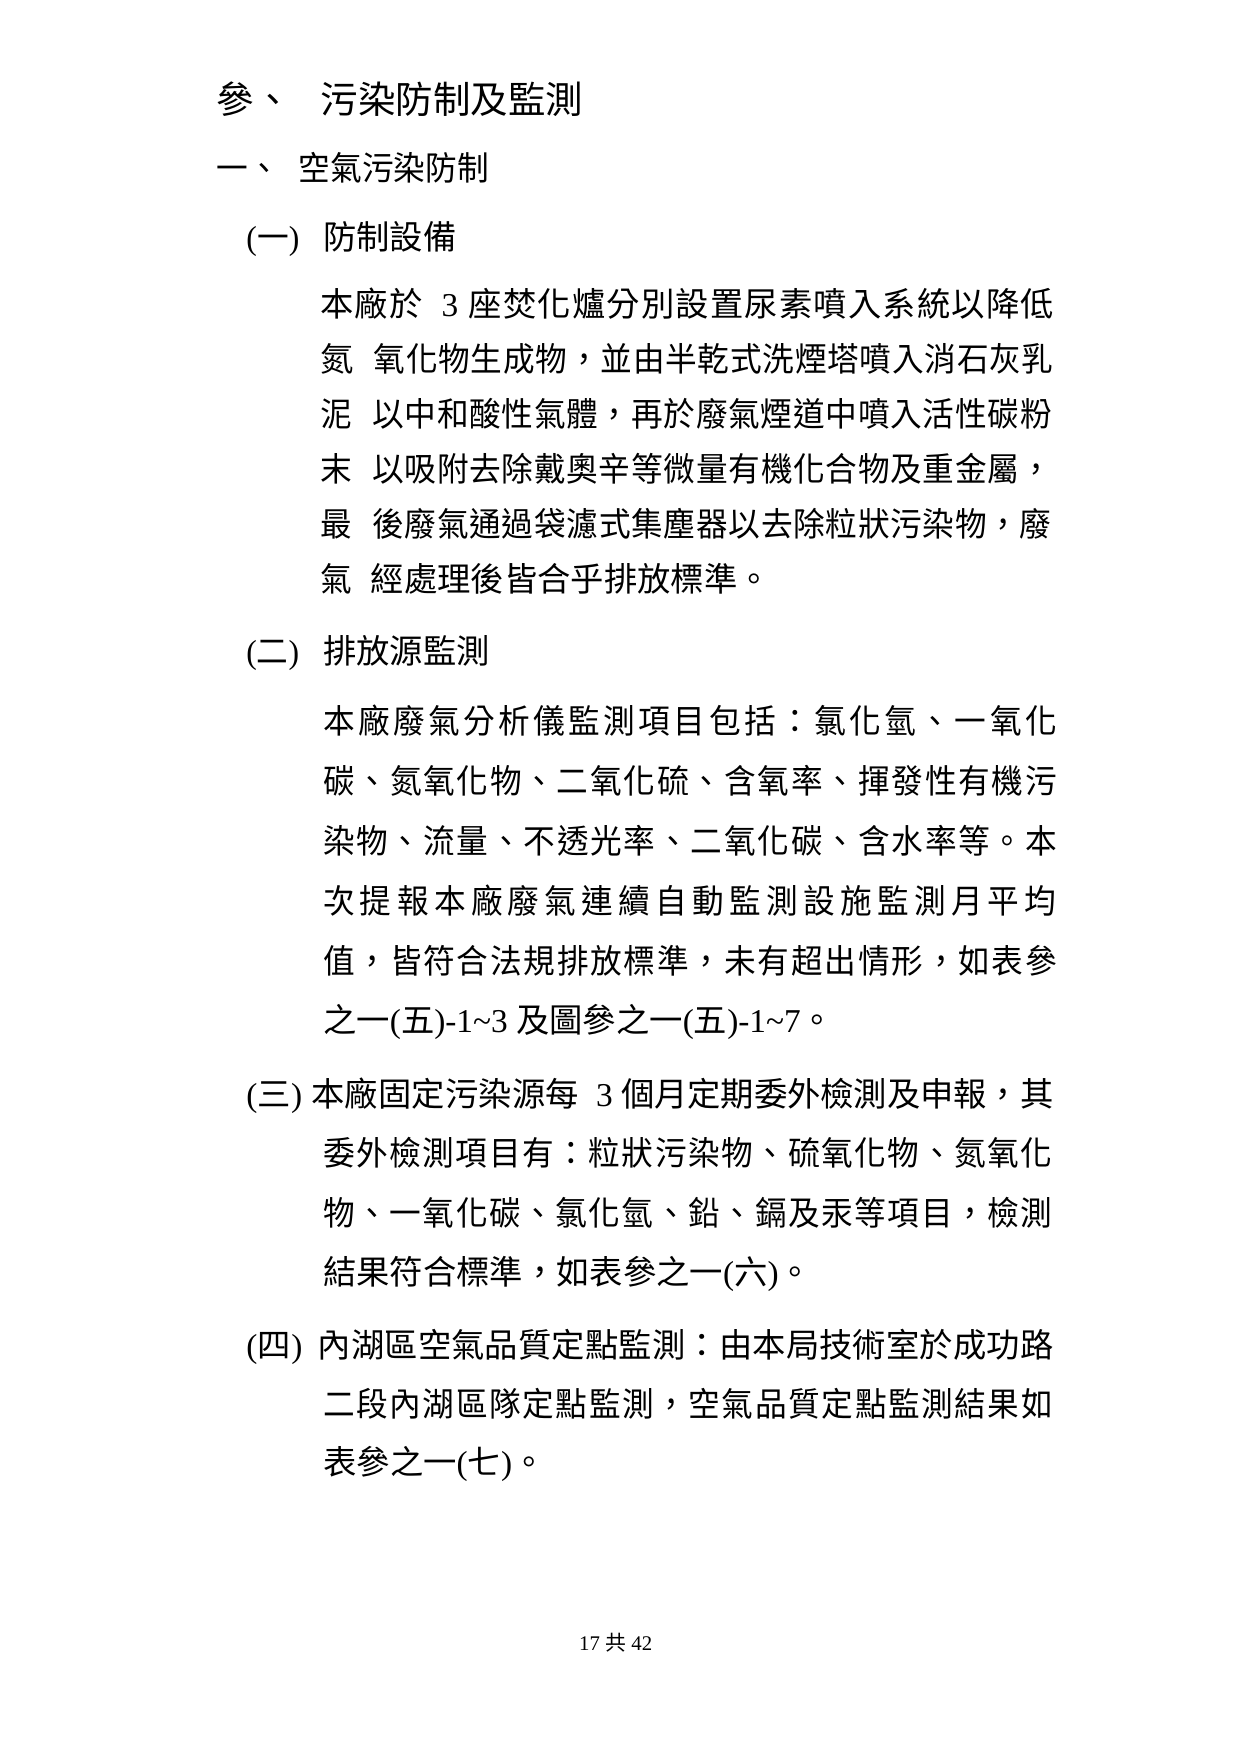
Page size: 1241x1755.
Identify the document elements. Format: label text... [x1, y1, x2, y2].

text (二) 排放源監測 [246, 624, 1068, 673]
text (三) 本廠固定污染源每 3 個月定期委外檢測及申報，其 委外檢測項目有：粒狀污染物、硫氧化物、氮氧化 物、一氧化碳、氯化氫、鉛、鎘及汞等項目，檢測 結果符合標準，如表參之一(六)。 [246, 1068, 1054, 1294]
text 一、 空氣污染防制 [175, 145, 530, 190]
text 本廠廢氣分析儀監測項目包括：氯化氫、一氧化 碳、氮氧化物、二氧化硫、含氧率、揮發性有機污 染物、流量、不透光率、二氧化碳、含水率等。本 次提報本廠廢氣連續自動監測設施監測月平均 值，皆符合法規排放標準，未有超出情形，如表參 之一(五)-1~3 及圖參之一(五)-1~7。 [323, 695, 1057, 1042]
text (一) 防制設備 [246, 213, 1068, 259]
subtitle 參、 污染防制及監測 [217, 77, 1068, 123]
text 本廠於 3 座焚化爐分別設置尿素噴入系統以降低氮 氧化物生成物，並由半乾式洗煙塔噴入消石灰乳泥 以中和酸性氣體，再於廢氣煙道中噴入活性碳粉末 以吸附去除戴奧辛等微量有機化合物及重金屬，最 後廢氣通過袋濾式集塵器以去除粒狀污染物，廢氣 經處理後皆合乎排放標準。 [320, 278, 1054, 601]
text (四) 內湖區空氣品質定點監測：由本局技術室於成功路 二段內湖區隊定點監測，空氣品質定點監測結果如 表參之一(七)。 [246, 1318, 1053, 1484]
